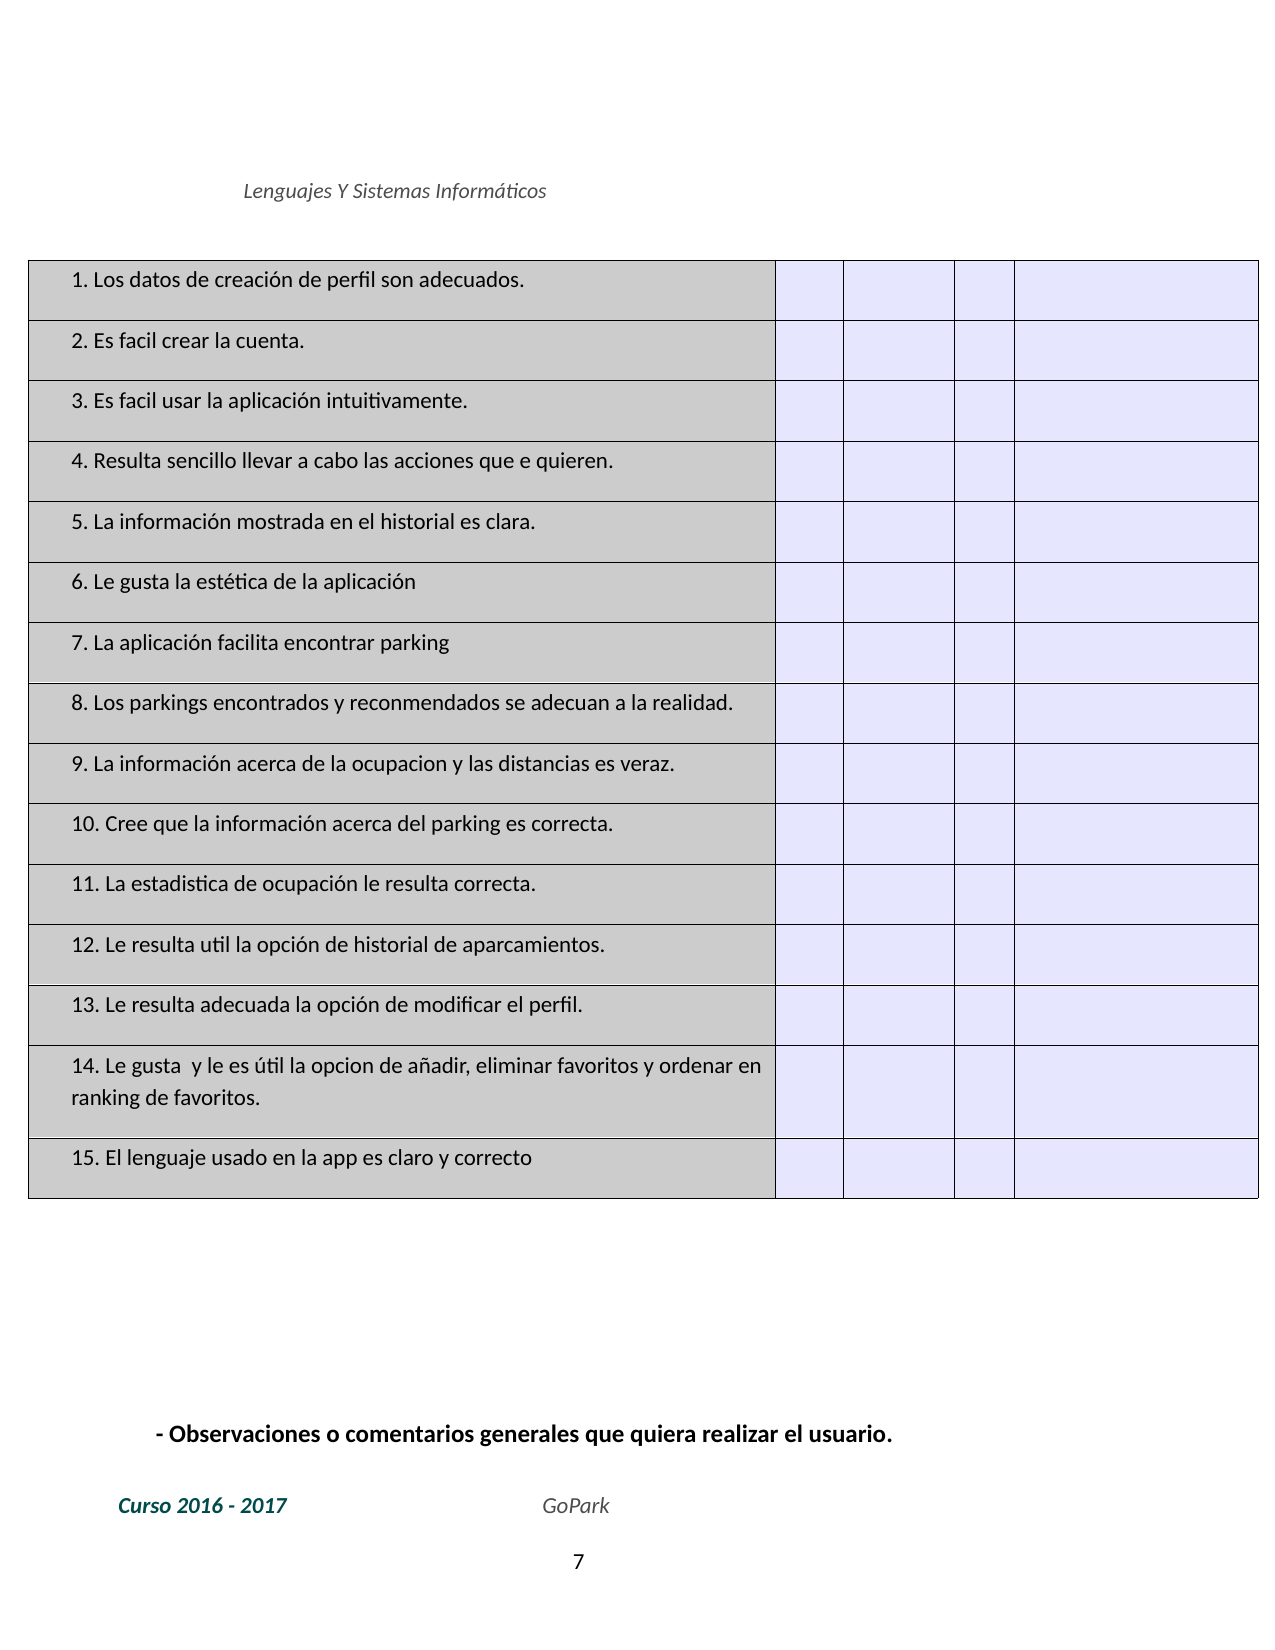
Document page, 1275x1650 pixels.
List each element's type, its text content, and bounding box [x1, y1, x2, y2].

table_cell [776, 261, 843, 320]
table_cell [1015, 925, 1258, 984]
table_cell 5. La información mostrada en el historial es clara. [29, 502, 775, 562]
table_cell 7. La aplicación facilita encontrar parking [29, 623, 775, 682]
table_cell 1. Los datos de creación de perfil son adecuados. [29, 261, 775, 320]
table_cell 12. Le resulta util la opción de historial de aparcamientos. [29, 925, 775, 984]
table_cell [844, 261, 954, 320]
table_cell [776, 1046, 843, 1137]
table_cell 8. Los parkings encontrados y reconmendados se adecuan a la realidad. [29, 684, 775, 743]
table_cell [776, 321, 843, 380]
table_cell [955, 381, 1014, 441]
table_cell 2. Es facil crear la cuenta. [29, 321, 775, 380]
table_cell [844, 623, 954, 682]
list - Observaciones o comentarios generales que quiera realizar el usuario. [156, 1418, 1098, 1448]
table_cell [955, 502, 1014, 562]
table_cell [955, 1046, 1014, 1137]
table_cell [776, 502, 843, 562]
table_cell [1015, 563, 1258, 622]
table_cell [955, 865, 1014, 924]
table_cell [776, 865, 843, 924]
table_cell [955, 925, 1014, 984]
table_cell [844, 381, 954, 441]
table_cell [1015, 986, 1258, 1045]
table_cell [955, 986, 1014, 1045]
table_cell [1015, 261, 1258, 320]
table_cell [1015, 684, 1258, 743]
table_cell [844, 684, 954, 743]
table_cell [844, 744, 954, 803]
table_cell [844, 986, 954, 1045]
table_cell [776, 804, 843, 864]
table_cell [844, 442, 954, 501]
table_cell [1015, 381, 1258, 441]
table_cell [955, 744, 1014, 803]
table_cell [955, 804, 1014, 864]
table_cell [955, 623, 1014, 682]
table_cell [776, 381, 843, 441]
table_cell [844, 502, 954, 562]
table_cell [1015, 502, 1258, 562]
table_cell [776, 986, 843, 1045]
table_cell 10. Cree que la información acerca del parking es correcta. [29, 804, 775, 864]
table_cell [1015, 1046, 1258, 1137]
table_cell [955, 261, 1014, 320]
table_cell 13. Le resulta adecuada la opción de modificar el perfil. [29, 986, 775, 1045]
table_cell [955, 442, 1014, 501]
table_cell [776, 684, 843, 743]
table_cell [776, 442, 843, 501]
table_cell [955, 684, 1014, 743]
table_cell [1015, 321, 1258, 380]
table_cell 3. Es facil usar la aplicación intuitivamente. [29, 381, 775, 441]
table_cell [955, 563, 1014, 622]
table_cell [955, 321, 1014, 380]
table_cell 4. Resulta sencillo llevar a cabo las acciones que e quieren. [29, 442, 775, 501]
table_cell [1015, 442, 1258, 501]
table_cell 9. La información acerca de la ocupacion y las distancias es veraz. [29, 744, 775, 803]
table_cell 6. Le gusta la estética de la aplicación [29, 563, 775, 622]
table_cell [776, 744, 843, 803]
table_cell [1015, 804, 1258, 864]
table_cell 14. Le gusta y le es útil la opcion de añadir, eliminar favoritos y ordenar en ranking de favoritos. [29, 1046, 775, 1137]
table_cell [1015, 623, 1258, 682]
table_cell 11. La estadistica de ocupación le resulta correcta. [29, 865, 775, 924]
table_cell [1015, 744, 1258, 803]
table_cell [955, 1139, 1014, 1198]
table_cell [776, 563, 843, 622]
table_cell [1015, 1139, 1258, 1198]
table_cell [844, 563, 954, 622]
table_cell [844, 321, 954, 380]
table_cell [844, 865, 954, 924]
table_cell [1015, 865, 1258, 924]
table_cell [844, 925, 954, 984]
table_cell [776, 623, 843, 682]
table_cell [776, 925, 843, 984]
table_cell [844, 804, 954, 864]
table_cell [844, 1046, 954, 1137]
table_cell 15. El lenguaje usado en la app es claro y correcto [29, 1139, 775, 1198]
table_cell [844, 1139, 954, 1198]
table_cell [776, 1139, 843, 1198]
